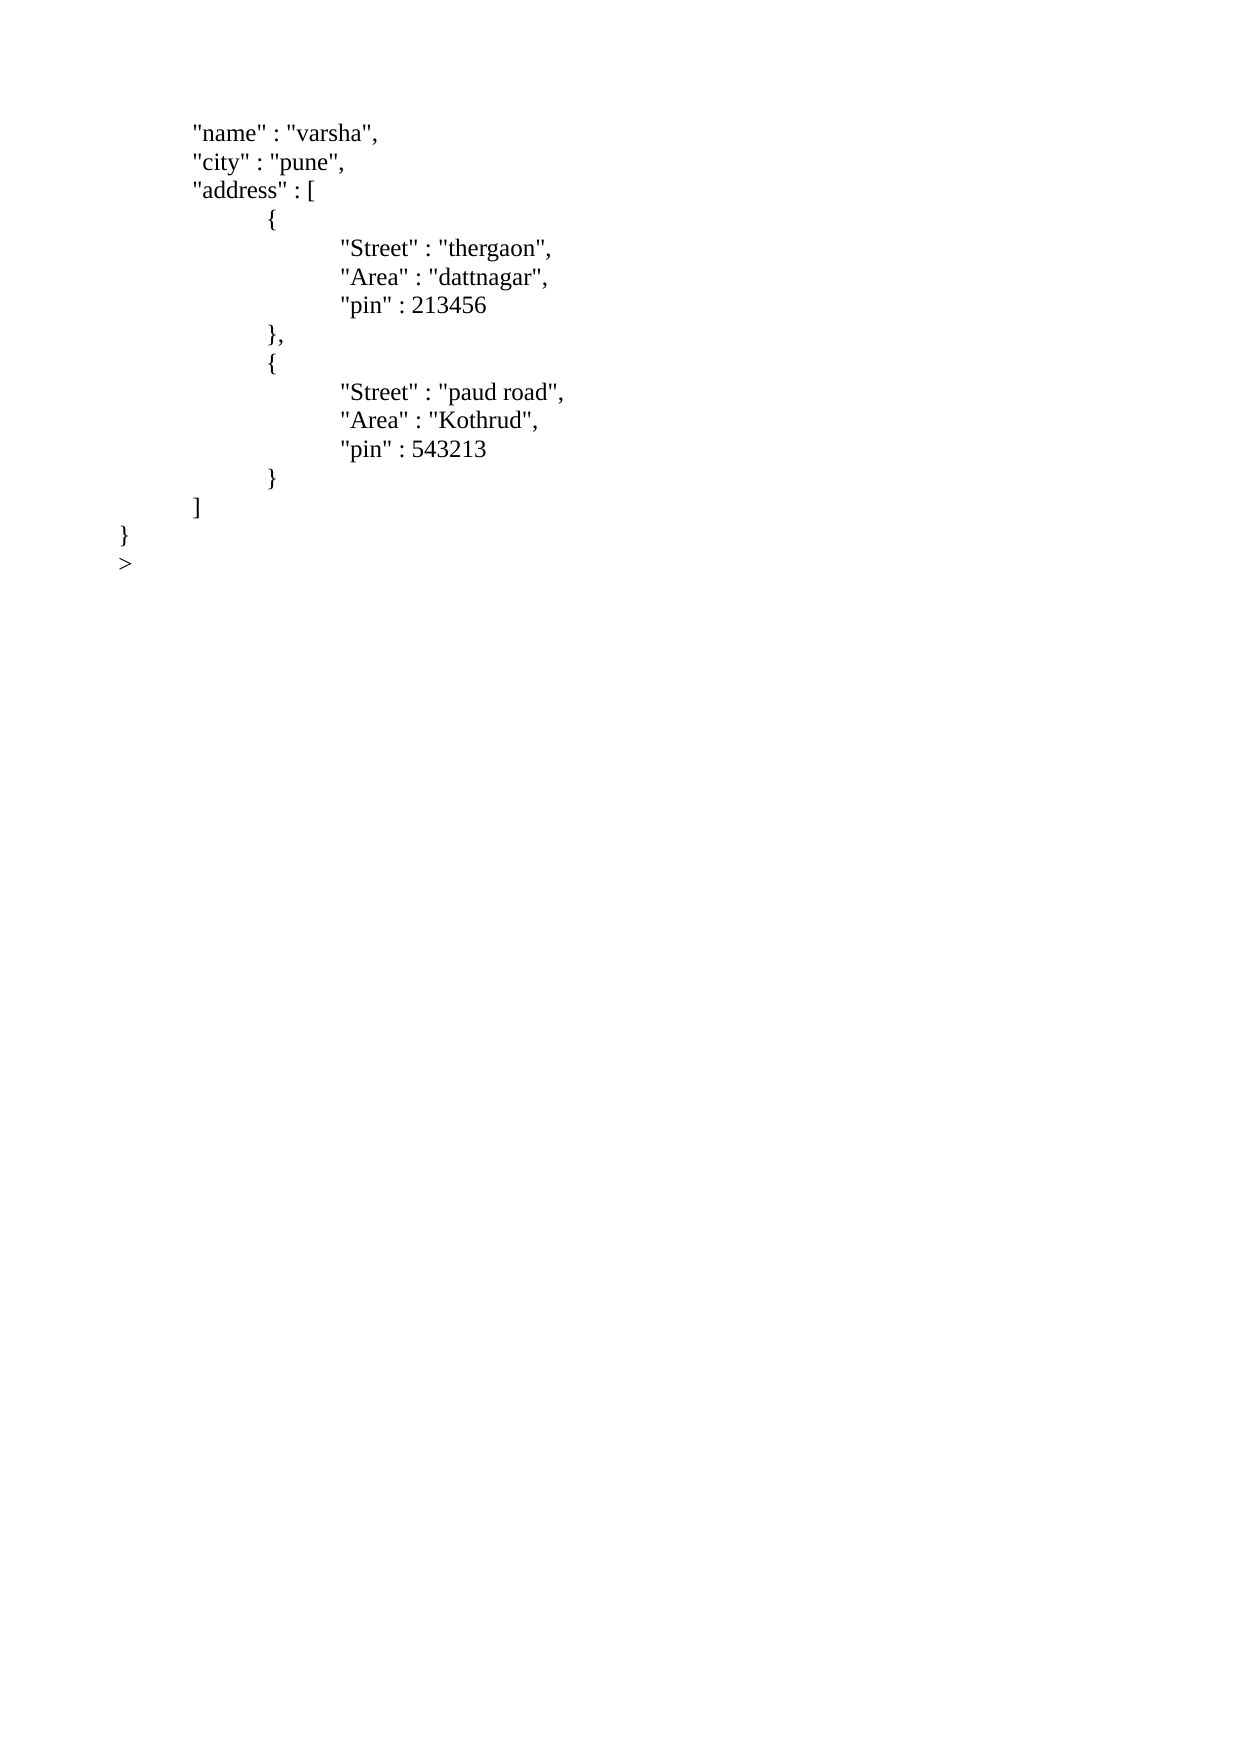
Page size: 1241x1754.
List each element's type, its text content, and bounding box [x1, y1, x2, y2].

text } [118, 463, 1122, 492]
text "name" : "varsha", [118, 118, 1122, 147]
text } [118, 521, 1122, 549]
text "address" : [ [118, 176, 1122, 204]
text ] [118, 492, 1122, 521]
text "Area" : "dattnagar", [118, 262, 1122, 291]
text "pin" : 213456 [118, 291, 1122, 319]
text "Street" : "paud road", [118, 377, 1122, 406]
text "Street" : "thergaon", [118, 233, 1122, 262]
text > [118, 549, 1122, 578]
text "pin" : 543213 [118, 434, 1122, 463]
text "city" : "pune", [118, 147, 1122, 176]
text }, [118, 319, 1122, 348]
text { [118, 348, 1122, 377]
text "Area" : "Kothrud", [118, 406, 1122, 434]
text { [118, 204, 1122, 233]
